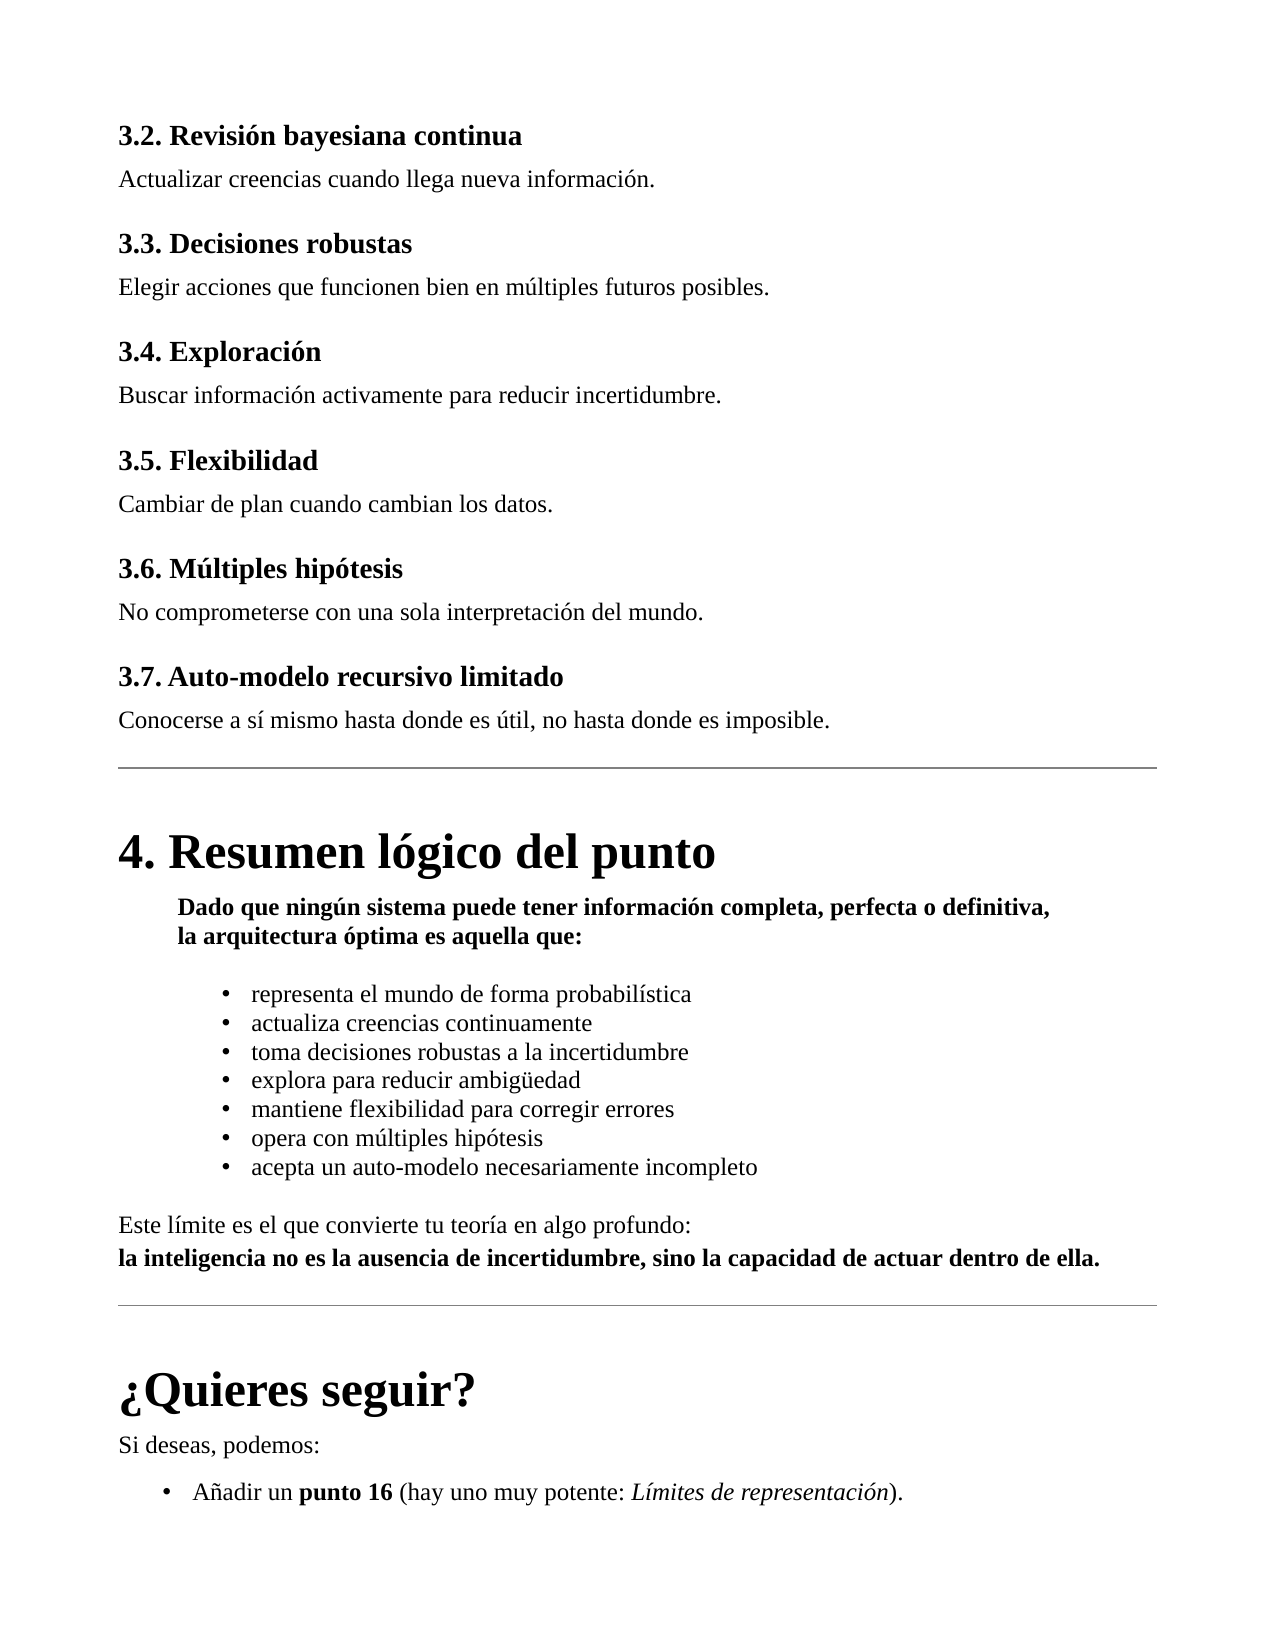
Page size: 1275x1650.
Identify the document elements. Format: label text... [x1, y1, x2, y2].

subtitle 3.4. Exploración [118, 334, 1157, 368]
text Actualizar creencias cuando llega nueva información. [118, 164, 1157, 193]
text Buscar información activamente para reducir incertidumbre. [118, 381, 1157, 409]
subtitle 4. Resumen lógico del punto [118, 822, 1157, 880]
list toma decisiones robustas a la incertidumbre [222, 1037, 1098, 1065]
list mantiene flexibilidad para corregir errores [222, 1094, 1098, 1123]
subtitle 3.6. Múltiples hipótesis [118, 551, 1157, 584]
subtitle 3.7. Auto-modelo recursivo limitado [118, 659, 1157, 693]
text Si deseas, podemos: [118, 1430, 1157, 1458]
list actualiza creencias continuamente [222, 1008, 1098, 1037]
list Añadir un punto 16 (hay uno muy potente: Límites de representación). [162, 1477, 1157, 1506]
subtitle 3.3. Decisiones robustas [118, 226, 1157, 260]
list opera con múltiples hipótesis [222, 1123, 1098, 1152]
text Dado que ningún sistema puede tener información completa, perfecta o definitiva, la arquitectura óptima es aquella que: [177, 892, 1098, 950]
list acepta un auto-modelo necesariamente incompleto [222, 1152, 1098, 1180]
text Este límite es el que convierte tu teoría en algo profundo: la inteligencia no es la ausencia de incertidumbre, sino la capacidad de actuar dentro de ella. [118, 1210, 1157, 1272]
subtitle ¿Quieres seguir? [118, 1360, 1157, 1417]
list representa el mundo de forma probabilística [222, 979, 1098, 1008]
text Elegir acciones que funcionen bien en múltiples futuros posibles. [118, 272, 1157, 301]
text Cambiar de plan cuando cambian los datos. [118, 489, 1157, 518]
subtitle 3.5. Flexibilidad [118, 443, 1157, 476]
text Conocerse a sí mismo hasta donde es útil, no hasta donde es imposible. [118, 705, 1157, 734]
subtitle 3.2. Revisión bayesiana continua [118, 118, 1157, 152]
list explora para reducir ambigüedad [222, 1065, 1098, 1094]
text No comprometerse con una sola interpretación del mundo. [118, 597, 1157, 626]
